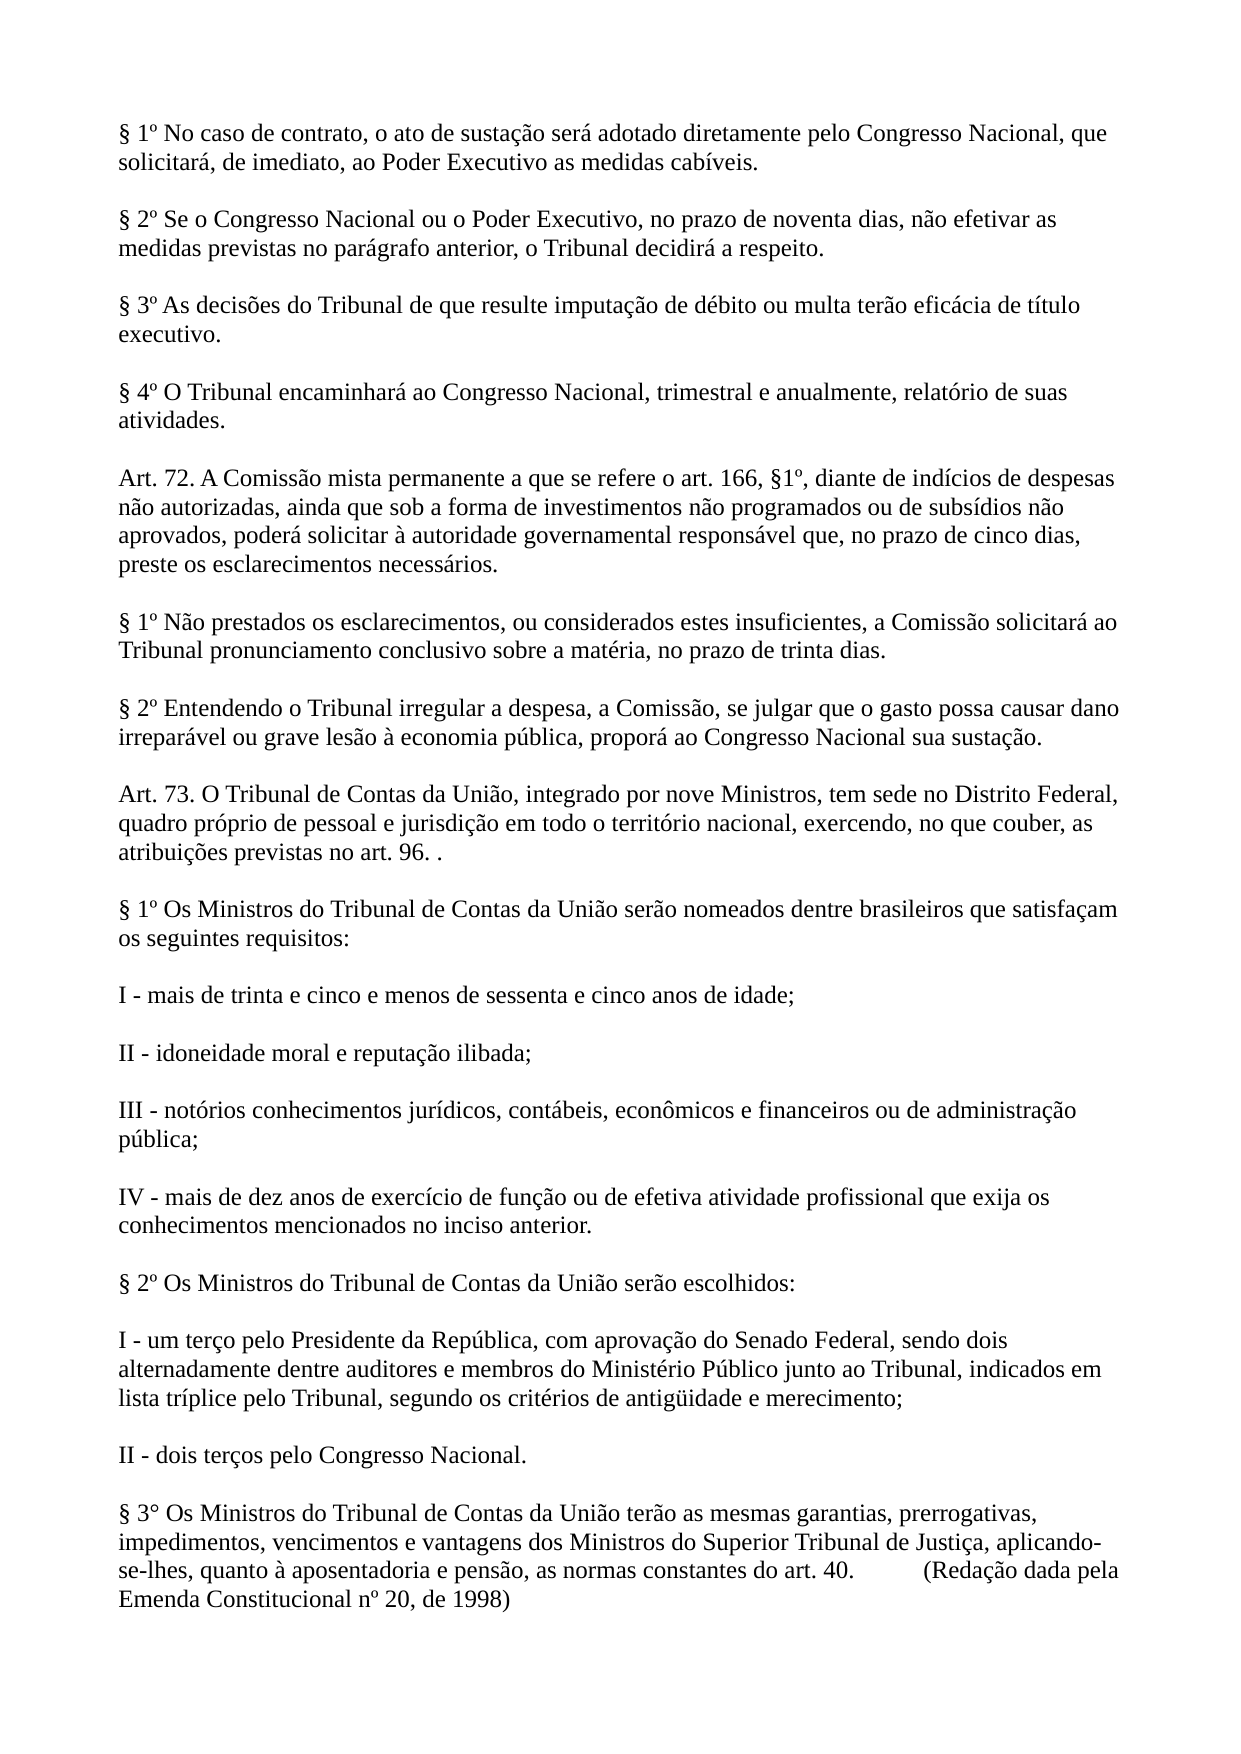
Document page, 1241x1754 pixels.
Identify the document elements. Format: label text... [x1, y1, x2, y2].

text § 4º O Tribunal encaminhará ao Congresso Nacional, trimestral e anualmente, relatório de suas atividades. [118, 377, 1122, 434]
text § 3º As decisões do Tribunal de que resulte imputação de débito ou multa terão eficácia de título executivo. [118, 291, 1122, 348]
text II - idoneidade moral e reputação ilibada; [118, 1038, 1122, 1067]
text § 1º Não prestados os esclarecimentos, ou considerados estes insuficientes, a Comissão solicitará ao Tribunal pronunciamento conclusivo sobre a matéria, no prazo de trinta dias. [118, 607, 1122, 664]
text I - um terço pelo Presidente da República, com aprovação do Senado Federal, sendo dois alternadamente dentre auditores e membros do Ministério Público junto ao Tribunal, indicados em lista tríplice pelo Tribunal, segundo os critérios de antigüidade e merecimento; [118, 1326, 1122, 1412]
text § 2º Os Ministros do Tribunal de Contas da União serão escolhidos: [118, 1268, 1122, 1297]
text § 1º Os Ministros do Tribunal de Contas da União serão nomeados dentre brasileiros que satisfaçam os seguintes requisitos: [118, 894, 1122, 952]
text § 1º No caso de contrato, o ato de sustação será adotado diretamente pelo Congresso Nacional, que solicitará, de imediato, ao Poder Executivo as medidas cabíveis. [118, 118, 1122, 176]
text § 2º Se o Congresso Nacional ou o Poder Executivo, no prazo de noventa dias, não efetivar as medidas previstas no parágrafo anterior, o Tribunal decidirá a respeito. [118, 204, 1122, 262]
text IV - mais de dez anos de exercício de função ou de efetiva atividade profissional que exija os conhecimentos mencionados no inciso anterior. [118, 1182, 1122, 1239]
text § 2º Entendendo o Tribunal irregular a despesa, a Comissão, se julgar que o gasto possa causar dano irreparável ou grave lesão à economia pública, proporá ao Congresso Nacional sua sustação. [118, 693, 1122, 751]
text § 3° Os Ministros do Tribunal de Contas da União terão as mesmas garantias, prerrogativas, impedimentos, vencimentos e vantagens dos Ministros do Superior Tribunal de Justiça, aplicando-se-lhes, quanto à aposentadoria e pensão, as normas constantes do art. 40. (Redação dada pela Emenda Constitucional nº 20, de 1998) [118, 1498, 1122, 1613]
text I - mais de trinta e cinco e menos de sessenta e cinco anos de idade; [118, 981, 1122, 1009]
text III - notórios conhecimentos jurídicos, contábeis, econômicos e financeiros ou de administração pública; [118, 1096, 1122, 1153]
text Art. 73. O Tribunal de Contas da União, integrado por nove Ministros, tem sede no Distrito Federal, quadro próprio de pessoal e jurisdição em todo o território nacional, exercendo, no que couber, as atribuições previstas no art. 96. . [118, 779, 1122, 866]
text II - dois terços pelo Congresso Nacional. [118, 1441, 1122, 1469]
text Art. 72. A Comissão mista permanente a que se refere o art. 166, §1º, diante de indícios de despesas não autorizadas, ainda que sob a forma de investimentos não programados ou de subsídios não aprovados, poderá solicitar à autoridade governamental responsável que, no prazo de cinco dias, preste os esclarecimentos necessários. [118, 463, 1122, 578]
